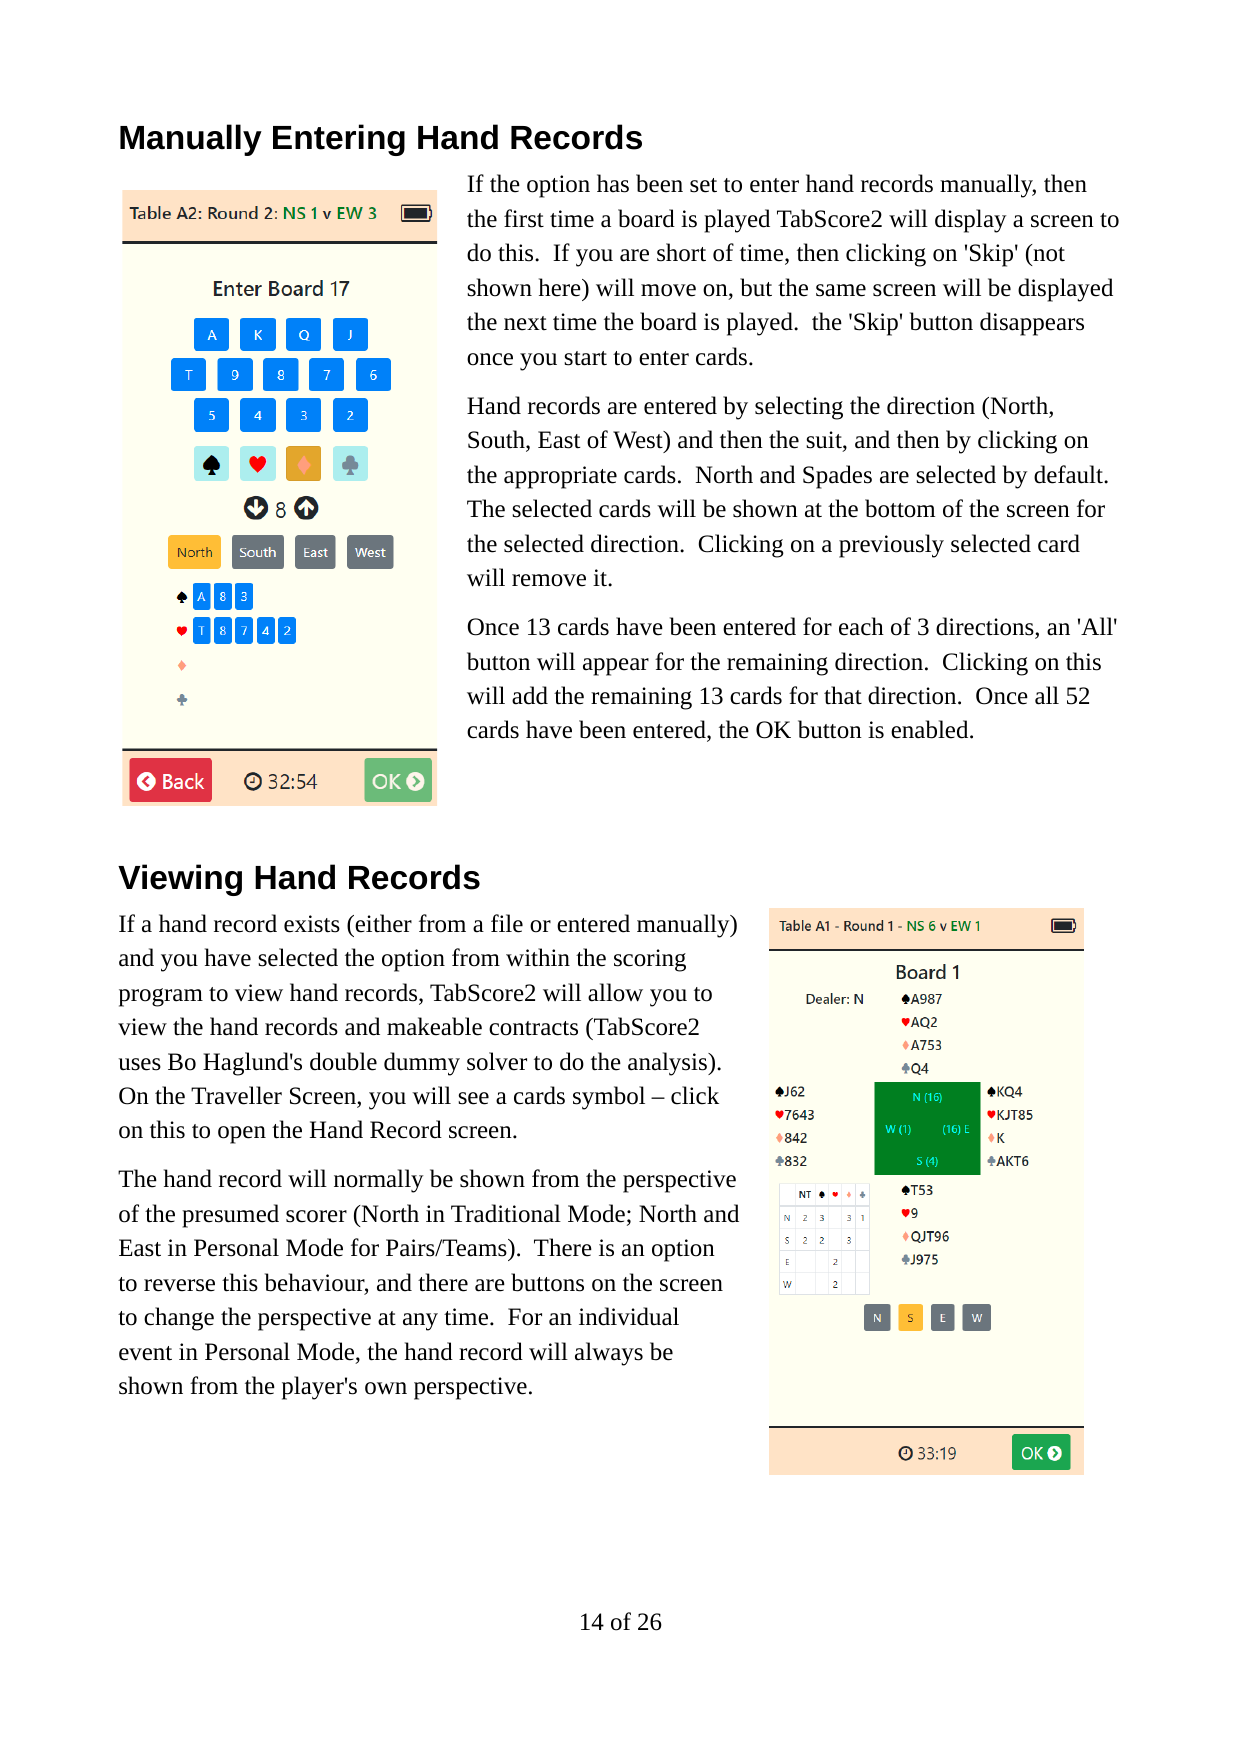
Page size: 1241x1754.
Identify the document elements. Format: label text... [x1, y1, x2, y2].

text Once 13 cards have been entered for each of 3 directions, an 'All' button will appear for the remaining direction. Clicking on this will add the remaining 13 cards for that direction. Once all 52 cards have been entered, the OK button is enabled. [438, 612, 1122, 744]
text [1084, 909, 1122, 1144]
text [1084, 1164, 1122, 1400]
picture [122, 190, 438, 806]
text If a hand record exists (either from a file or entered manually) and you have selected the option from within the scoring program to view hand records, TabScore2 will allow you to view the hand records and makeable contracts (TabScore2 uses Bo Haglund's double dummy solver to do the analysis). On the Traveller Screen, you will see a cards symbol – click on this to open the Hand Record screen. [118, 909, 769, 1144]
subtitle Manually Entering Hand Records [118, 118, 1122, 157]
text If the option has been set to enter hand records manually, then the first time a board is played TabScore2 will display a screen to do this. If you are short of time, then clicking on 'Skip' (not shown here) will move on, but the same screen will be displayed the next time the board is played. the 'Skip' button disappears once you start to enter cards. [118, 169, 1122, 370]
text Hand records are entered by selecting the direction (North, South, East of West) and then the suit, and then by clicking on the appropriate cards. North and Spades are selected by default. The selected cards will be shown at the bottom of the screen for the selected direction. Clicking on a previously selected card will remove it. [438, 391, 1122, 592]
text The hand record will normally be shown from the perspective of the presumed scorer (North in Traditional Mode; North and East in Personal Mode for Pairs/Teams). There is an option to reverse this behaviour, and there are buttons on the screen to change the perspective at any time. For an individual event in Personal Mode, the hand record will always be shown from the player's own perspective. [118, 1164, 769, 1400]
subtitle Viewing Hand Records [118, 857, 1122, 896]
picture [769, 908, 1084, 1475]
